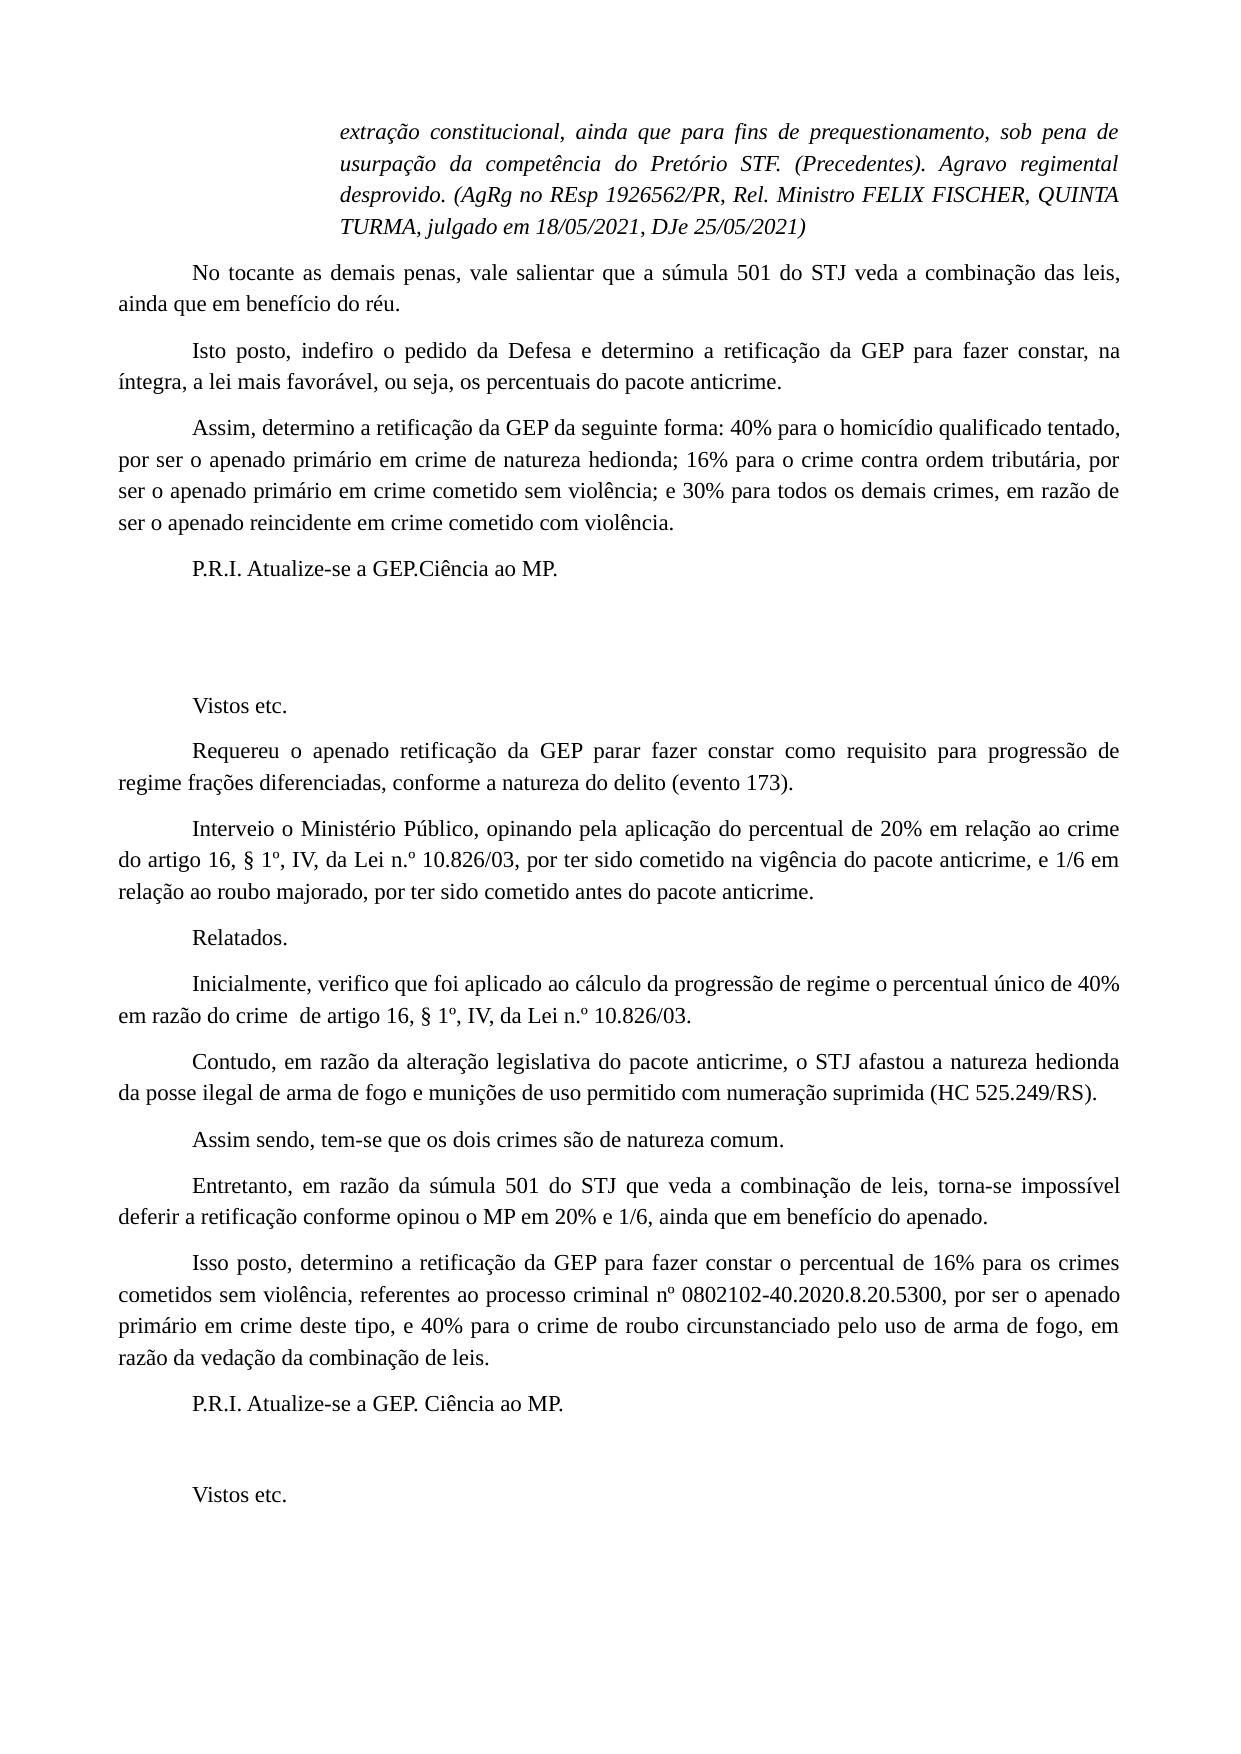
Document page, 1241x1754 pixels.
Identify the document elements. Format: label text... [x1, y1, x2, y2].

text Vistos etc. [118, 1481, 1122, 1508]
text P.R.I. Atualize-se a GEP.Ciência ao MP. [118, 555, 1122, 582]
text No tocante as demais penas, vale salientar que a súmula 501 do STJ veda a combinação das leis, ainda que em benefício do réu. [118, 259, 1122, 317]
text Entretanto, em razão da súmula 501 do STJ que veda a combinação de leis, torna-se impossível deferir a retificação conforme opinou o MP em 20% e 1/6, ainda que em benefício do apenado. [118, 1172, 1122, 1230]
text Isto posto, indefiro o pedido da Defesa e determino a retificação da GEP para fazer constar, na íntegra, a lei mais favorável, ou seja, os percentuais do pacote anticrime. [118, 337, 1122, 394]
text Interveio o Ministério Público, opinando pela aplicação do percentual de 20% em relação ao crime do artigo 16, § 1º, IV, da Lei n.º 10.826/03, por ter sido cometido na vigência do pacote anticrime, e 1/6 em relação ao roubo majorado, por ter sido cometido antes do pacote anticrime. [118, 815, 1122, 904]
text Assim sendo, tem-se que os dois crimes são de natureza comum. [118, 1126, 1122, 1152]
text extração constitucional, ainda que para fins de prequestionamento, sob pena de usurpação da competência do Pretório STF. (Precedentes). Agravo regimental desprovido. (AgRg no REsp 1926562/PR, Rel. Ministro FELIX FISCHER, QUINTA TURMA, julgado em 18/05/2021, DJe 25/05/2021) [339, 118, 1122, 239]
text Relatados. [118, 924, 1122, 950]
text Isso posto, determino a retificação da GEP para fazer constar o percentual de 16% para os crimes cometidos sem violência, referentes ao processo criminal nº 0802102-40.2020.8.20.5300, por ser o apenado primário em crime deste tipo, e 40% para o crime de roubo circunstanciado pelo uso de arma de fogo, em razão da vedação da combinação de leis. [118, 1249, 1122, 1371]
text Vistos etc. [118, 692, 1122, 719]
text Inicialmente, verifico que foi aplicado ao cálculo da progressão de regime o percentual único de 40% em razão do crime de artigo 16, § 1º, IV, da Lei n.º 10.826/03. [118, 970, 1122, 1028]
text Contudo, em razão da alteração legislativa do pacote anticrime, o STJ afastou a natureza hedionda da posse ilegal de arma de fogo e munições de uso permitido com numeração suprimida (HC 525.249/RS). [118, 1048, 1122, 1106]
text Assim, determino a retificação da GEP da seguinte forma: 40% para o homicídio qualificado tentado, por ser o apenado primário em crime de natureza hedionda; 16% para o crime contra ordem tributária, por ser o apenado primário em crime cometido sem violência; e 30% para todos os demais crimes, em razão de ser o apenado reincidente em crime cometido com violência. [118, 414, 1122, 535]
text P.R.I. Atualize-se a GEP. Ciência ao MP. [118, 1390, 1122, 1417]
text Requereu o apenado retificação da GEP parar fazer constar como requisito para progressão de regime frações diferenciadas, conforme a natureza do delito (evento 173). [118, 737, 1122, 795]
